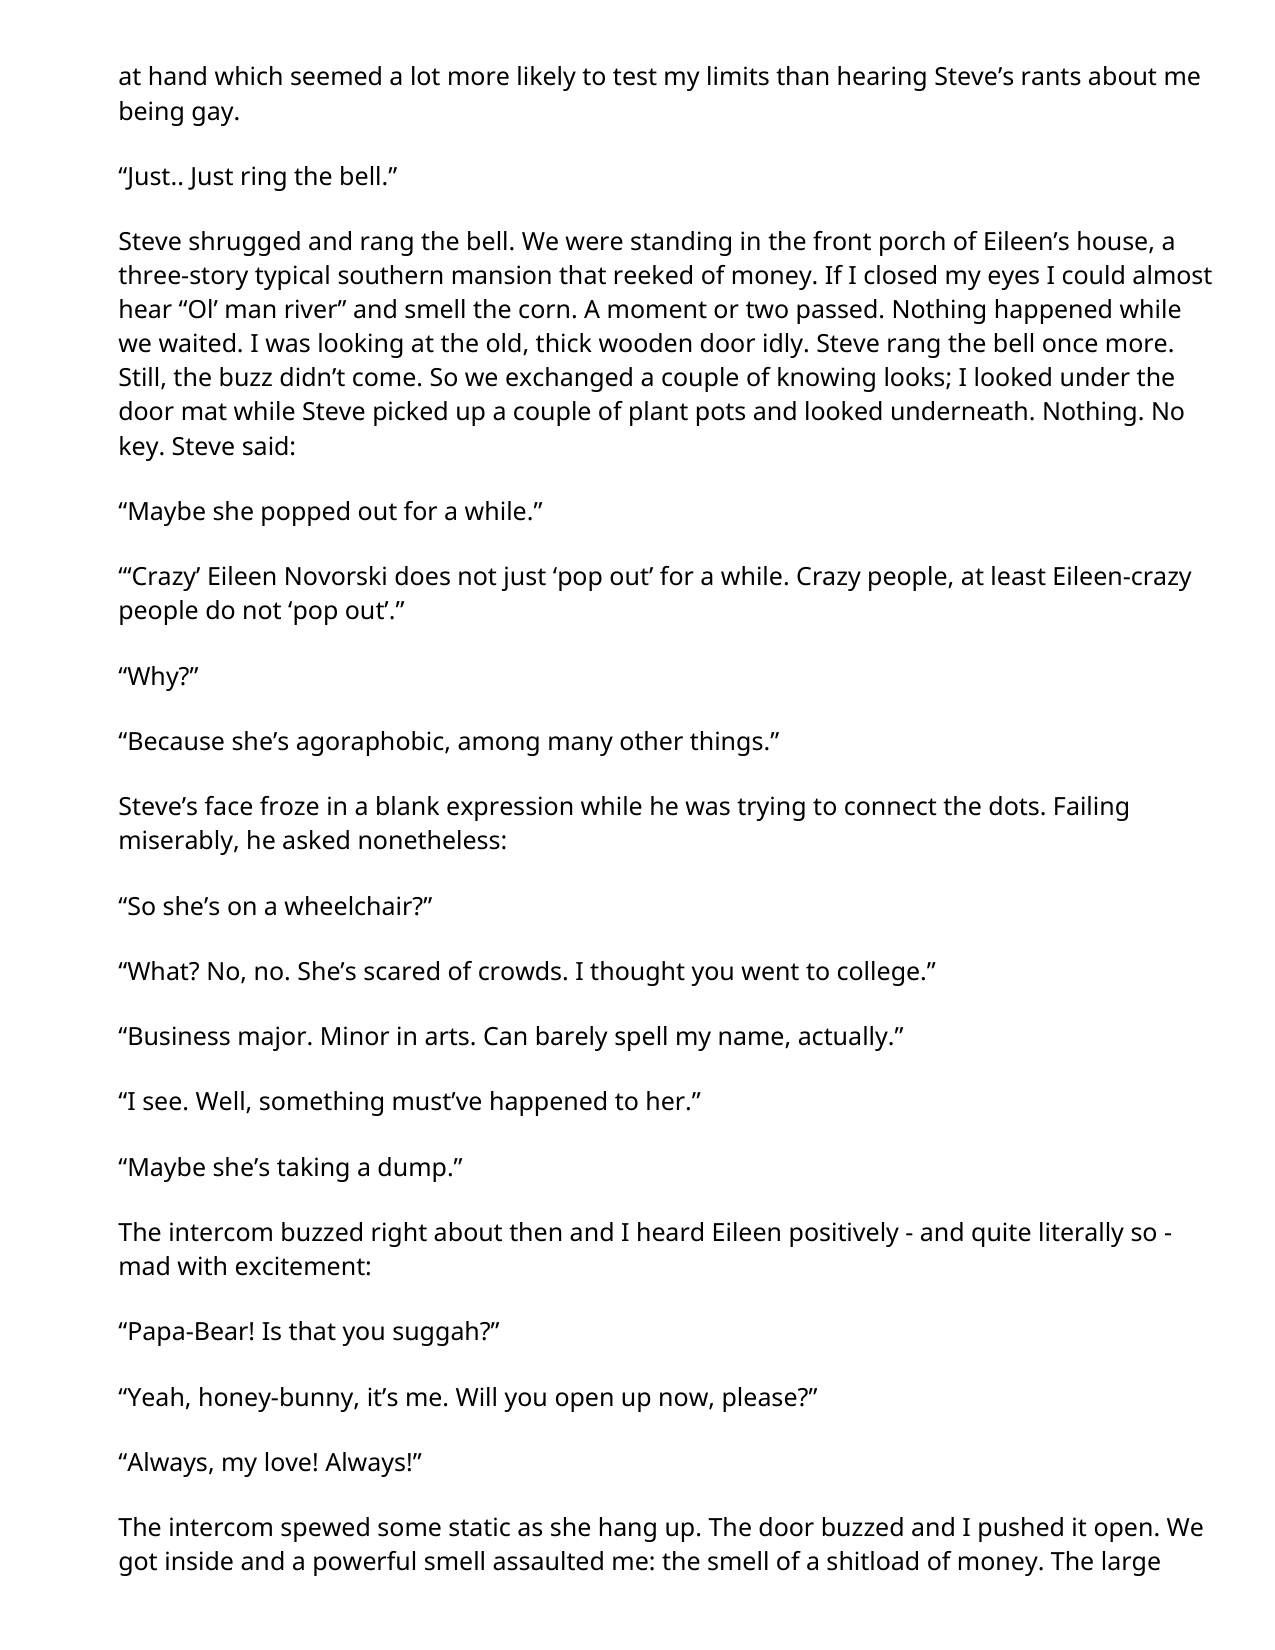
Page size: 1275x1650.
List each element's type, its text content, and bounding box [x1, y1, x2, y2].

text “Yeah, honey-bunny, it’s me. Will you open up now, please?” [118, 1379, 1216, 1413]
text “Always, my love! Always!” [118, 1445, 1216, 1479]
text “Why?” [118, 658, 1216, 692]
text “So she’s on a wheelchair?” [118, 888, 1216, 922]
text “Business major. Minor in arts. Can barely spell my name, actually.” [118, 1019, 1216, 1053]
text The intercom spewed some static as she hang up. The door buzzed and I pushed it open. We got inside and a powerful smell assaulted me: the smell of a shitload of money. The large [118, 1510, 1216, 1578]
text “‘Crazy’ Eileen Novorski does not just ‘pop out’ for a while. Crazy people, at least Eileen-crazy people do not ‘pop out’.” [118, 559, 1216, 627]
text “What? No, no. She’s scared of crowds. I thought you went to college.” [118, 953, 1216, 987]
text “Papa-Bear! Is that you suggah?” [118, 1314, 1216, 1348]
text “Maybe she popped out for a while.” [118, 493, 1216, 527]
text Steve’s face froze in a blank expression while he was trying to connect the dots. Failing miserably, he asked nonetheless: [118, 789, 1216, 857]
text “Because she’s agoraphobic, among many other things.” [118, 723, 1216, 757]
text “Maybe she’s taking a dump.” [118, 1149, 1216, 1183]
text at hand which seemed a lot more likely to test my limits than hearing Steve’s rants about me being gay. [118, 59, 1216, 127]
text “I see. Well, something must’ve happened to her.” [118, 1084, 1216, 1118]
text “Just.. Just ring the bell.” [118, 158, 1216, 192]
text Steve shrugged and rang the bell. We were standing in the front porch of Eileen’s house, a three-story typical southern mansion that reeked of money. If I closed my eyes I could almost hear “Ol’ man river” and smell the corn. A moment or two passed. Nothing happened while we waited. I was looking at the old, thick wooden door idly. Steve rang the bell once more. Still, the buzz didn’t come. So we exchanged a couple of knowing looks; I looked under the door mat while Steve picked up a couple of plant pots and looked underneath. Nothing. No key. Steve said: [118, 224, 1216, 462]
text The intercom buzzed right about then and I heard Eileen positively - and quite literally so - mad with excitement: [118, 1215, 1216, 1283]
